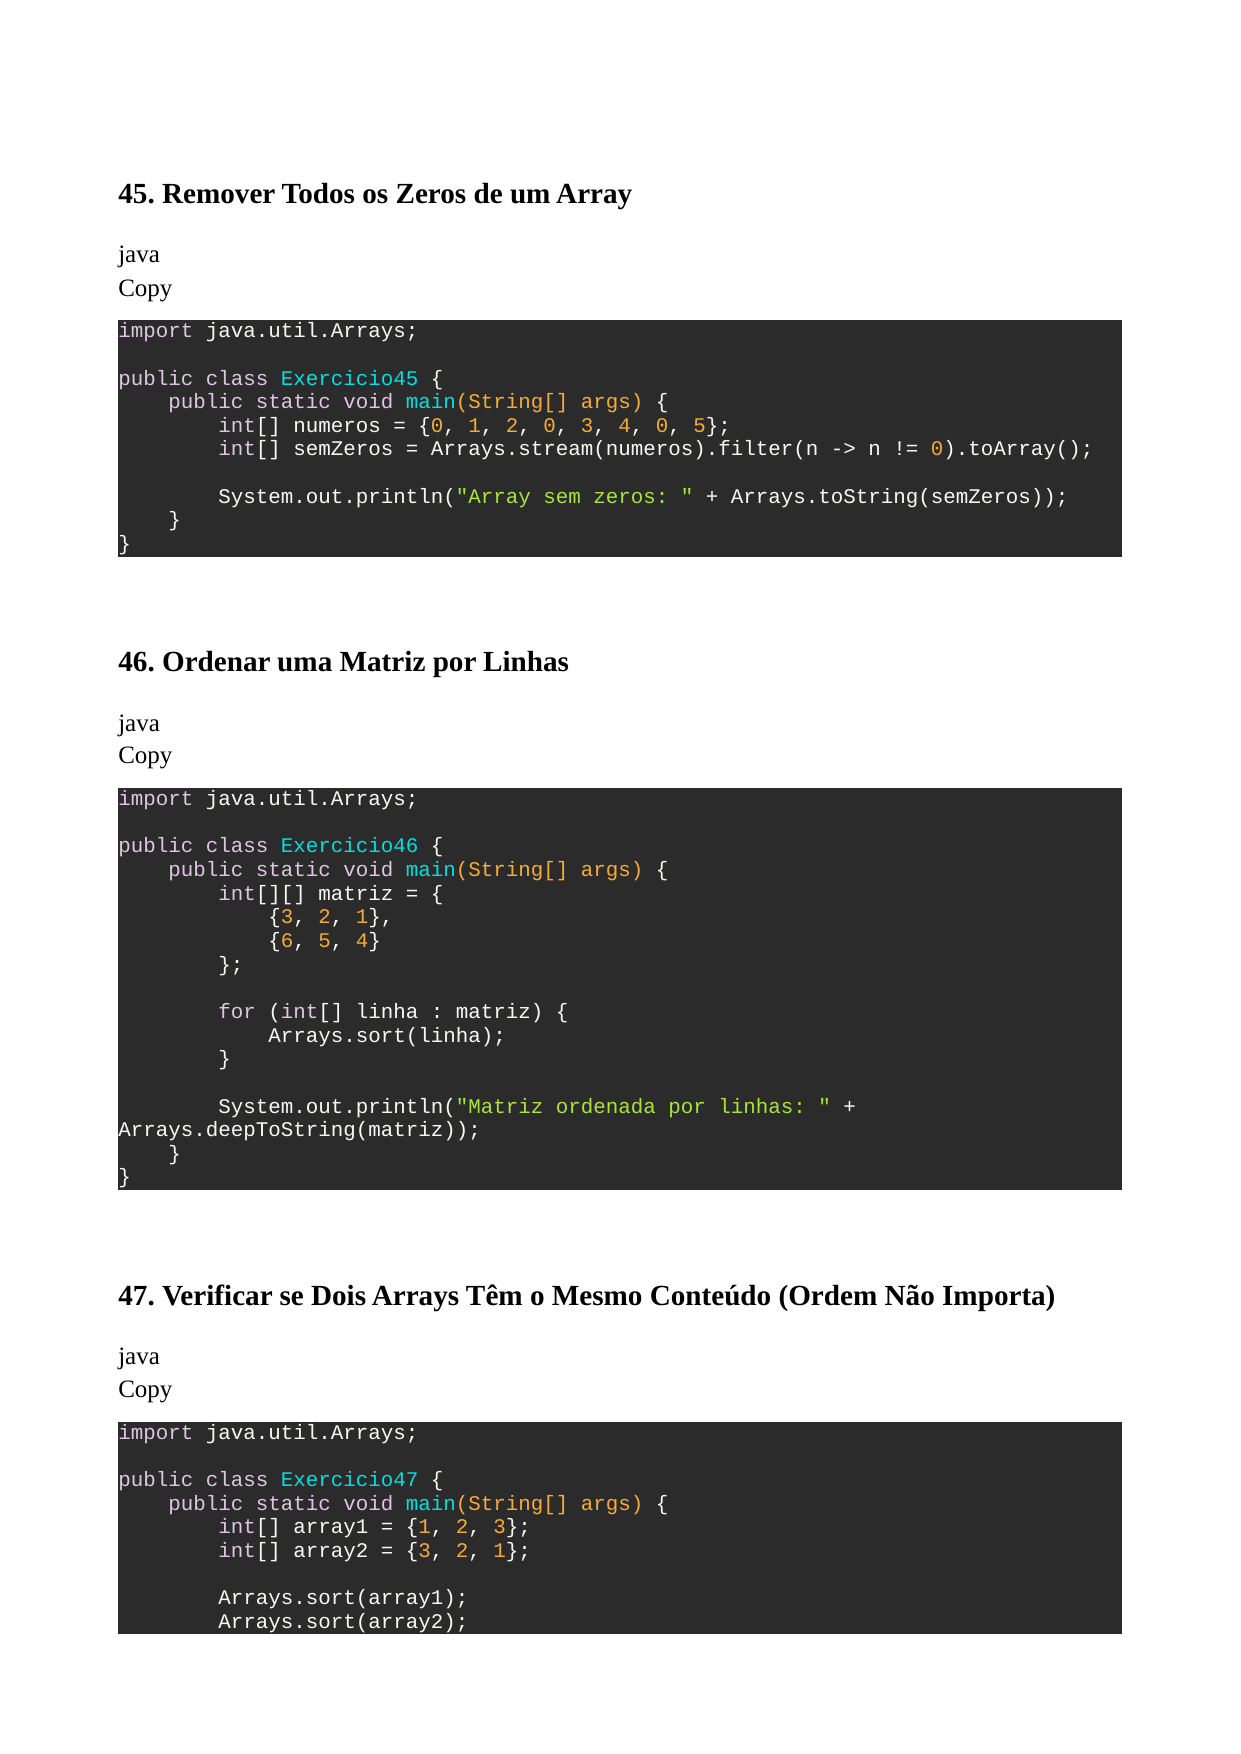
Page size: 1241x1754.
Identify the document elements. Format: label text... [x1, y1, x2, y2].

text System.out.println("Array sem zeros: " + Arrays.toString(semZeros)); [118, 486, 1122, 509]
text public static void main(String[] args) { [118, 391, 1122, 415]
text public class Exercicio46 { [118, 836, 1122, 859]
text Copy [118, 741, 1122, 769]
text } [118, 1167, 1122, 1190]
text } [118, 1143, 1122, 1167]
text Copy [118, 273, 1122, 301]
text {6, 5, 4} [118, 930, 1122, 954]
text java [118, 708, 1122, 736]
text java [118, 239, 1122, 268]
text } [118, 509, 1122, 533]
text }; [118, 954, 1122, 977]
text int[] array2 = {3, 2, 1}; [118, 1540, 1122, 1564]
text public class Exercicio47 { [118, 1469, 1122, 1493]
text } [118, 1048, 1122, 1072]
text Arrays.sort(linha); [118, 1025, 1122, 1048]
text Copy [118, 1374, 1122, 1403]
text System.out.println("Matriz ordenada por linhas: " + Arrays.deepToString(matriz)); [118, 1096, 1122, 1143]
subtitle 45. Remover Todos os Zeros de um Array [118, 177, 1122, 210]
text for (int[] linha : matriz) { [118, 1001, 1122, 1025]
text import java.util.Arrays; [118, 788, 1122, 812]
subtitle 47. Verificar se Dois Arrays Têm o Mesmo Conteúdo (Ordem Não Importa) [118, 1278, 1122, 1312]
text int[] numeros = {0, 1, 2, 0, 3, 4, 0, 5}; [118, 415, 1122, 438]
subtitle 46. Ordenar uma Matriz por Linhas [118, 644, 1122, 678]
text java [118, 1341, 1122, 1370]
text Arrays.sort(array1); [118, 1587, 1122, 1611]
text import java.util.Arrays; [118, 1422, 1122, 1445]
text import java.util.Arrays; [118, 320, 1122, 344]
text int[][] matriz = { [118, 883, 1122, 906]
text int[] semZeros = Arrays.stream(numeros).filter(n -> n != 0).toArray(); [118, 438, 1122, 462]
text public static void main(String[] args) { [118, 859, 1122, 883]
text } [118, 533, 1122, 557]
text public class Exercicio45 { [118, 367, 1122, 391]
text int[] array1 = {1, 2, 3}; [118, 1516, 1122, 1540]
text public static void main(String[] args) { [118, 1493, 1122, 1516]
text {3, 2, 1}, [118, 906, 1122, 930]
text Arrays.sort(array2); [118, 1611, 1122, 1634]
